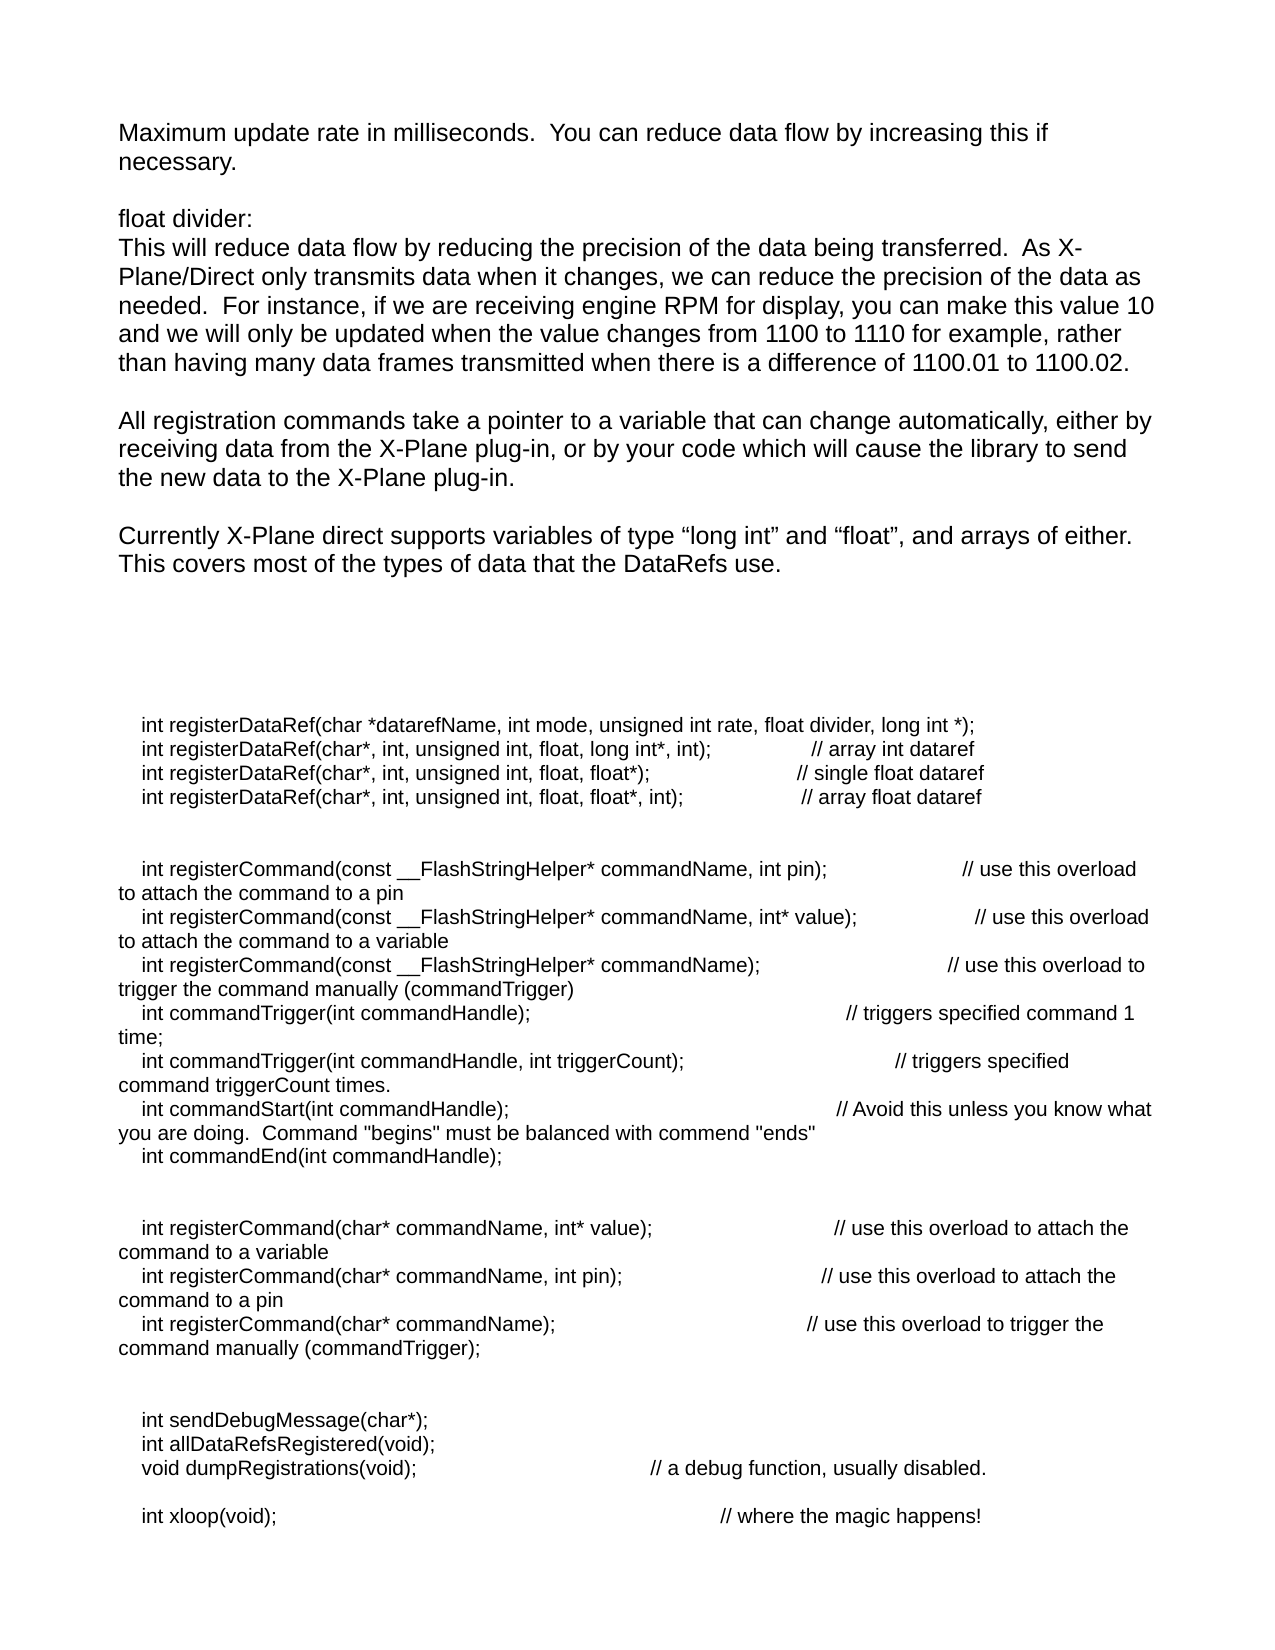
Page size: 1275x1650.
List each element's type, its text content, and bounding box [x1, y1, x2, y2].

text This will reduce data flow by reducing the precision of the data being transferred. As X-Plane/Direct only transmits data when it changes, we can reduce the precision of the data as needed. For instance, if we are receiving engine RPM for display, you can make this value 10 and we will only be updated when the value changes from 1100 to 1110 for example, rather than having many data frames transmitted when there is a difference of 1100.01 to 1100.02. [118, 233, 1157, 377]
text Maximum update rate in milliseconds. You can reduce data flow by increasing this if necessary. [118, 118, 1157, 176]
text int registerDataRef(char *datarefName, int mode, unsigned int rate, float divider, long int *); int registerDataRef(char*, int, unsigned int, float, long int*, int); // array int dataref int registerDataRef(char*, int, unsigned int, float, float*); // single float dataref int registerDataRef(char*, int, unsigned int, float, float*, int); // array float dataref [118, 713, 1157, 809]
text All registration commands take a pointer to a variable that can change automatically, either by receiving data from the X-Plane plug-in, or by your code which will cause the library to send the new data to the X-Plane plug-in. [118, 406, 1157, 492]
text int registerCommand(const __FlashStringHelper* commandName, int pin); // use this overload to attach the command to a pin int registerCommand(const __FlashStringHelper* commandName, int* value); // use this overload to attach the command to a variable int registerCommand(const __FlashStringHelper* commandName); // use this overload to trigger the command manually (commandTrigger) int commandTrigger(int commandHandle); // triggers specified command 1 time; int commandTrigger(int commandHandle, int triggerCount); // triggers specified command triggerCount times. int commandStart(int commandHandle); // Avoid this unless you know what you are doing. Command "begins" must be balanced with commend "ends" int commandEnd(int commandHandle); int registerCommand(char* commandName, int* value); // use this overload to attach the command to a variable int registerCommand(char* commandName, int pin); // use this overload to attach the command to a pin int registerCommand(char* commandName); // use this overload to trigger the command manually (commandTrigger); int sendDebugMessage(char*); int allDataRefsRegistered(void); void dumpRegistrations(void); // a debug function, usually disabled. int xloop(void); // where the magic happens! [118, 833, 1157, 1528]
text Currently X-Plane direct supports variables of type “long int” and “float”, and arrays of either. This covers most of the types of data that the DataRefs use. [118, 521, 1157, 578]
text float divider: [118, 204, 1157, 233]
